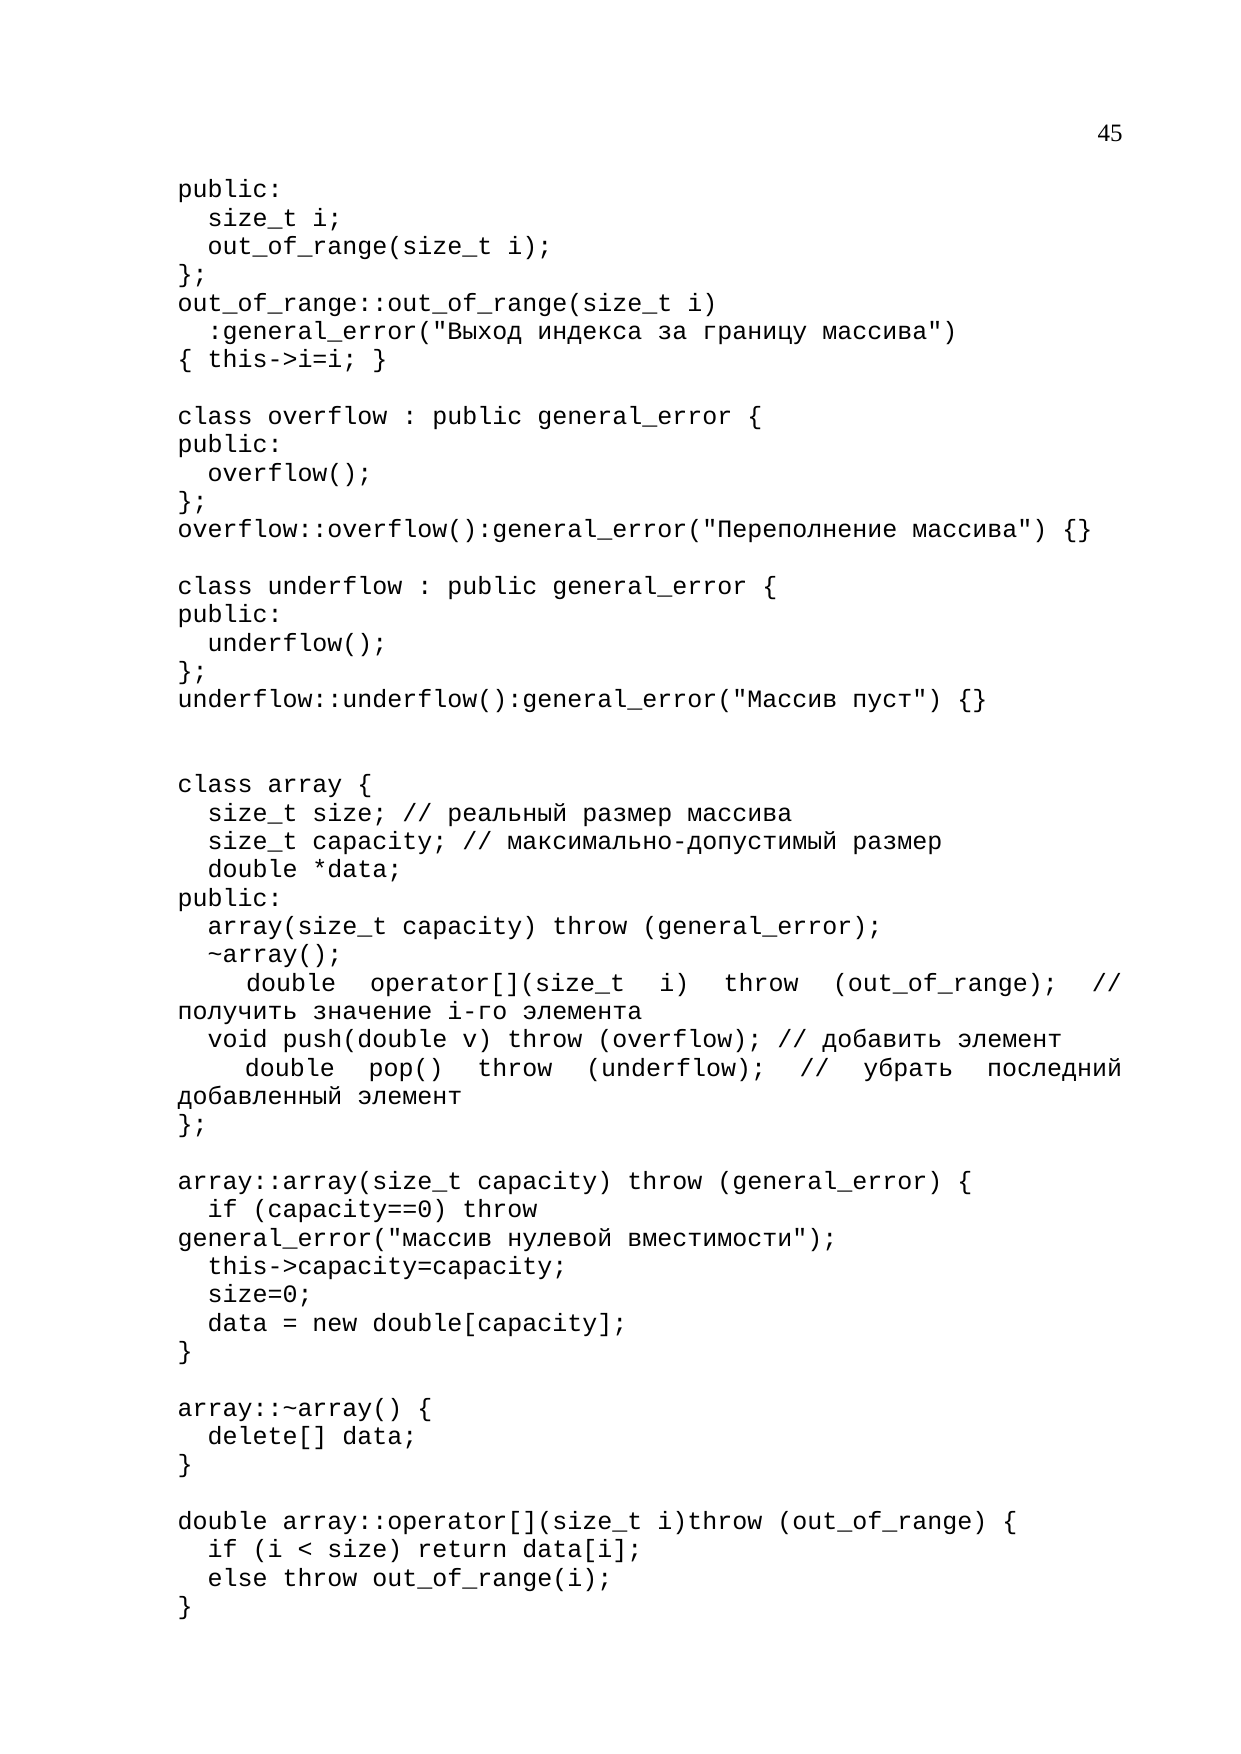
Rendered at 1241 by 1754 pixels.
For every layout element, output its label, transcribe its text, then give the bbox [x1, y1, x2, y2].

text class array { [177, 772, 1122, 800]
text delete[] data; [177, 1424, 1122, 1452]
text else throw out_of_range(i); [177, 1565, 1122, 1594]
text general_error("массив нулевой вместимости"); [177, 1225, 1122, 1254]
text overflow(); [177, 460, 1122, 489]
text if (i < size) return data[i]; [177, 1537, 1122, 1565]
text }; [177, 489, 1122, 517]
text underflow::underflow():general_error("Массив пуст") {} [177, 687, 1122, 715]
text double operator[](size_t i) throw (out_of_range); // получить значение i-го элемента [177, 970, 1122, 1027]
text this->capacity=capacity; [177, 1254, 1122, 1282]
text } [177, 1339, 1122, 1367]
text array::array(size_t capacity) throw (general_error) { [177, 1169, 1122, 1197]
text size_t i; [177, 205, 1122, 234]
text underflow(); [177, 630, 1122, 659]
text double array::operator[](size_t i)throw (out_of_range) { [177, 1509, 1122, 1537]
text public: [177, 885, 1122, 914]
text out_of_range(size_t i); [177, 234, 1122, 262]
text public: [177, 177, 1122, 205]
text class underflow : public general_error { [177, 574, 1122, 602]
text public: [177, 432, 1122, 460]
text if (capacity==0) throw [177, 1197, 1122, 1225]
text size_t capacity; // максимально-допустимый размер [177, 829, 1122, 857]
text double *data; [177, 857, 1122, 885]
text public: [177, 602, 1122, 630]
text { this->i=i; } [177, 347, 1122, 375]
text :general_error("Выход индекса за границу массива") [177, 319, 1122, 347]
text array::~array() { [177, 1395, 1122, 1424]
text array(size_t capacity) throw (general_error); [177, 914, 1122, 942]
text size_t size; // реальный размер массива [177, 800, 1122, 829]
text double pop() throw (underflow); // убрать последний добавленный элемент [177, 1055, 1122, 1112]
text }; [177, 262, 1122, 290]
text ~array(); [177, 942, 1122, 970]
text }; [177, 659, 1122, 687]
text overflow::overflow():general_error("Переполнение массива") {} [177, 517, 1122, 545]
text void push(double v) throw (overflow); // добавить элемент [177, 1027, 1122, 1055]
text class overflow : public general_error { [177, 404, 1122, 432]
text } [177, 1452, 1122, 1480]
text data = new double[capacity]; [177, 1310, 1122, 1339]
text out_of_range::out_of_range(size_t i) [177, 290, 1122, 319]
text } [177, 1594, 1122, 1622]
text size=0; [177, 1282, 1122, 1310]
text }; [177, 1112, 1122, 1140]
